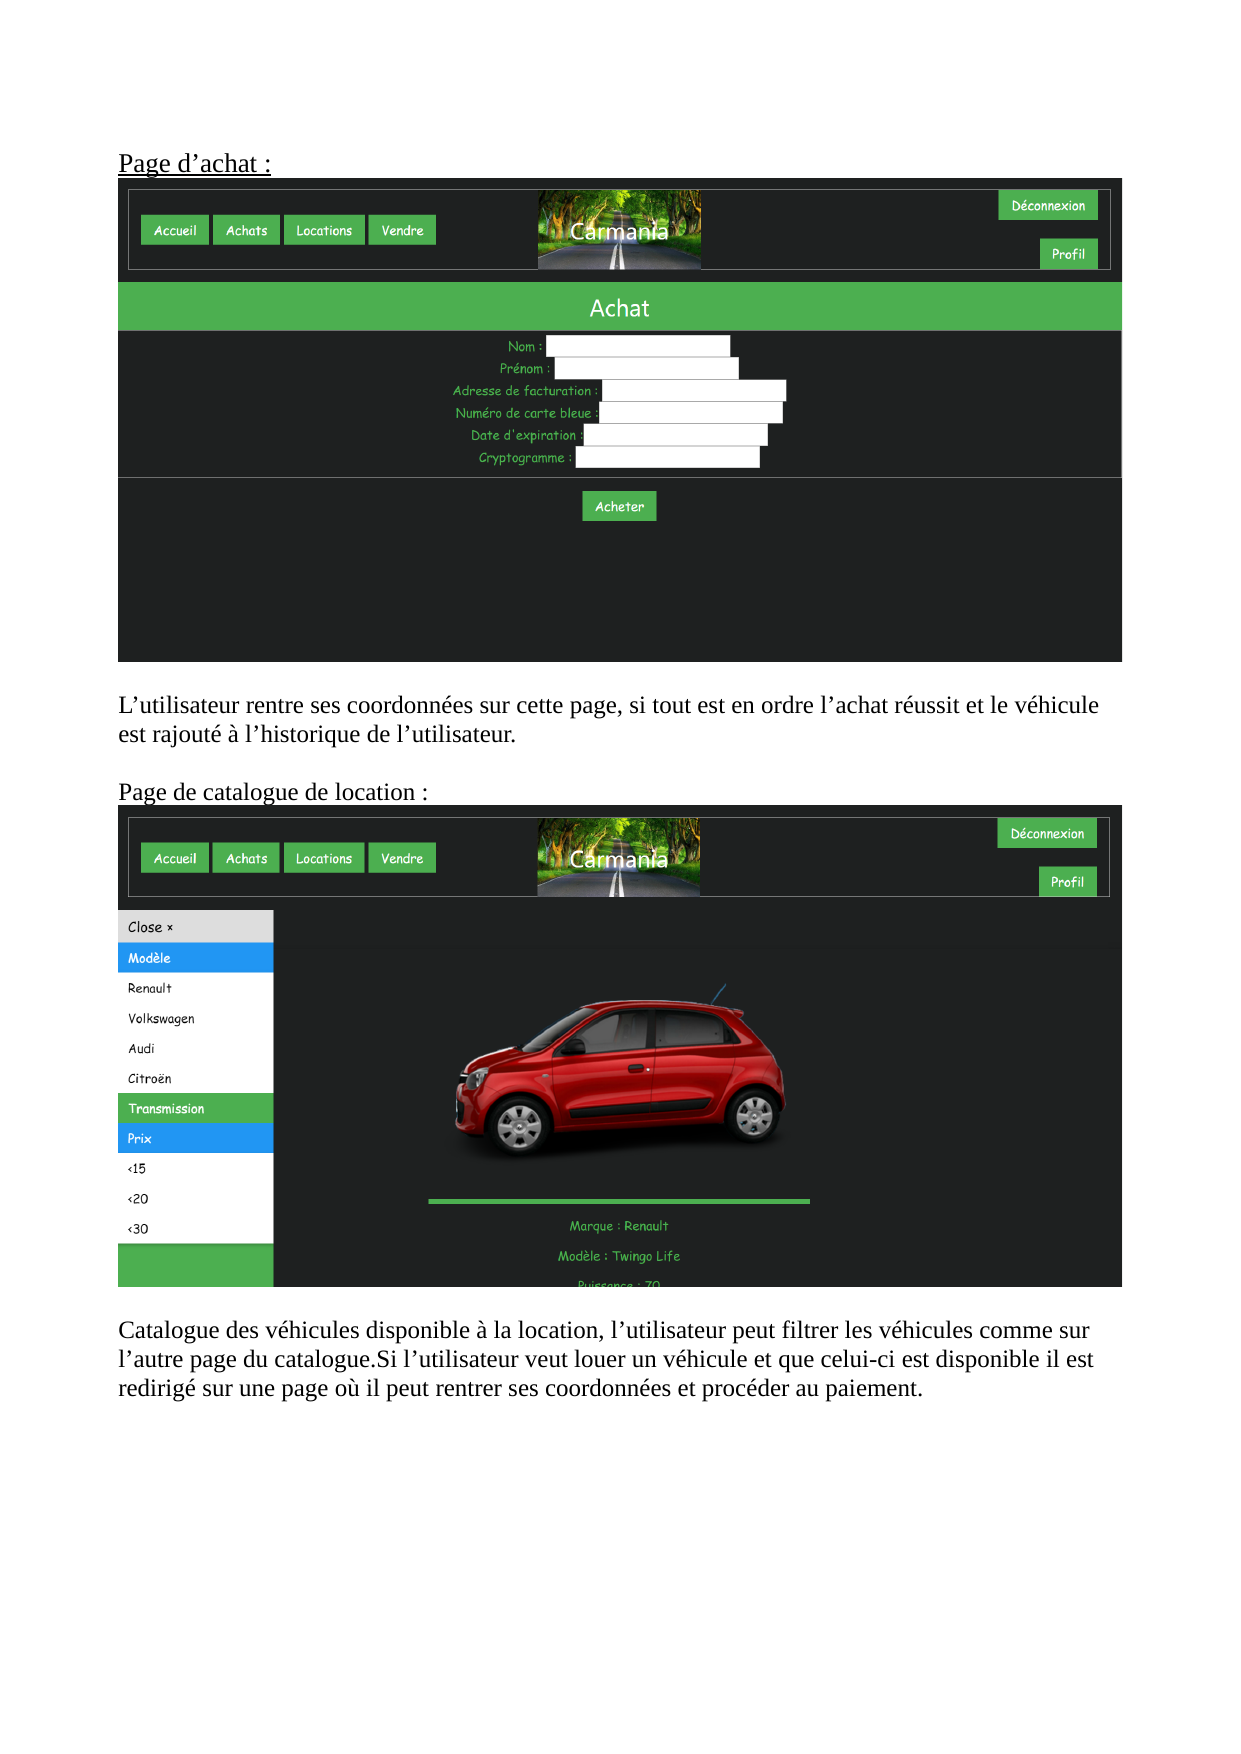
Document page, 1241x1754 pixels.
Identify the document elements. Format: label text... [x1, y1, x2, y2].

picture [118, 178, 1123, 662]
picture [118, 805, 1123, 1287]
text L’utilisateur rentre ses coordonnées sur cette page, si tout est en ordre l’achat réussit et le véhicule est rajouté à l’historique de l’utilisateur. [118, 691, 1122, 748]
text Page de catalogue de location : [118, 777, 1122, 805]
text Catalogue des véhicules disponible à la location, l’utilisateur peut filtrer les véhicules comme sur l’autre page du catalogue.Si l’utilisateur veut louer un véhicule et que celui-ci est disponible il est redirigé sur une page où il peut rentrer ses coordonnées et procéder au paiement. [118, 1315, 1122, 1402]
text Page d’achat : [118, 147, 1122, 178]
